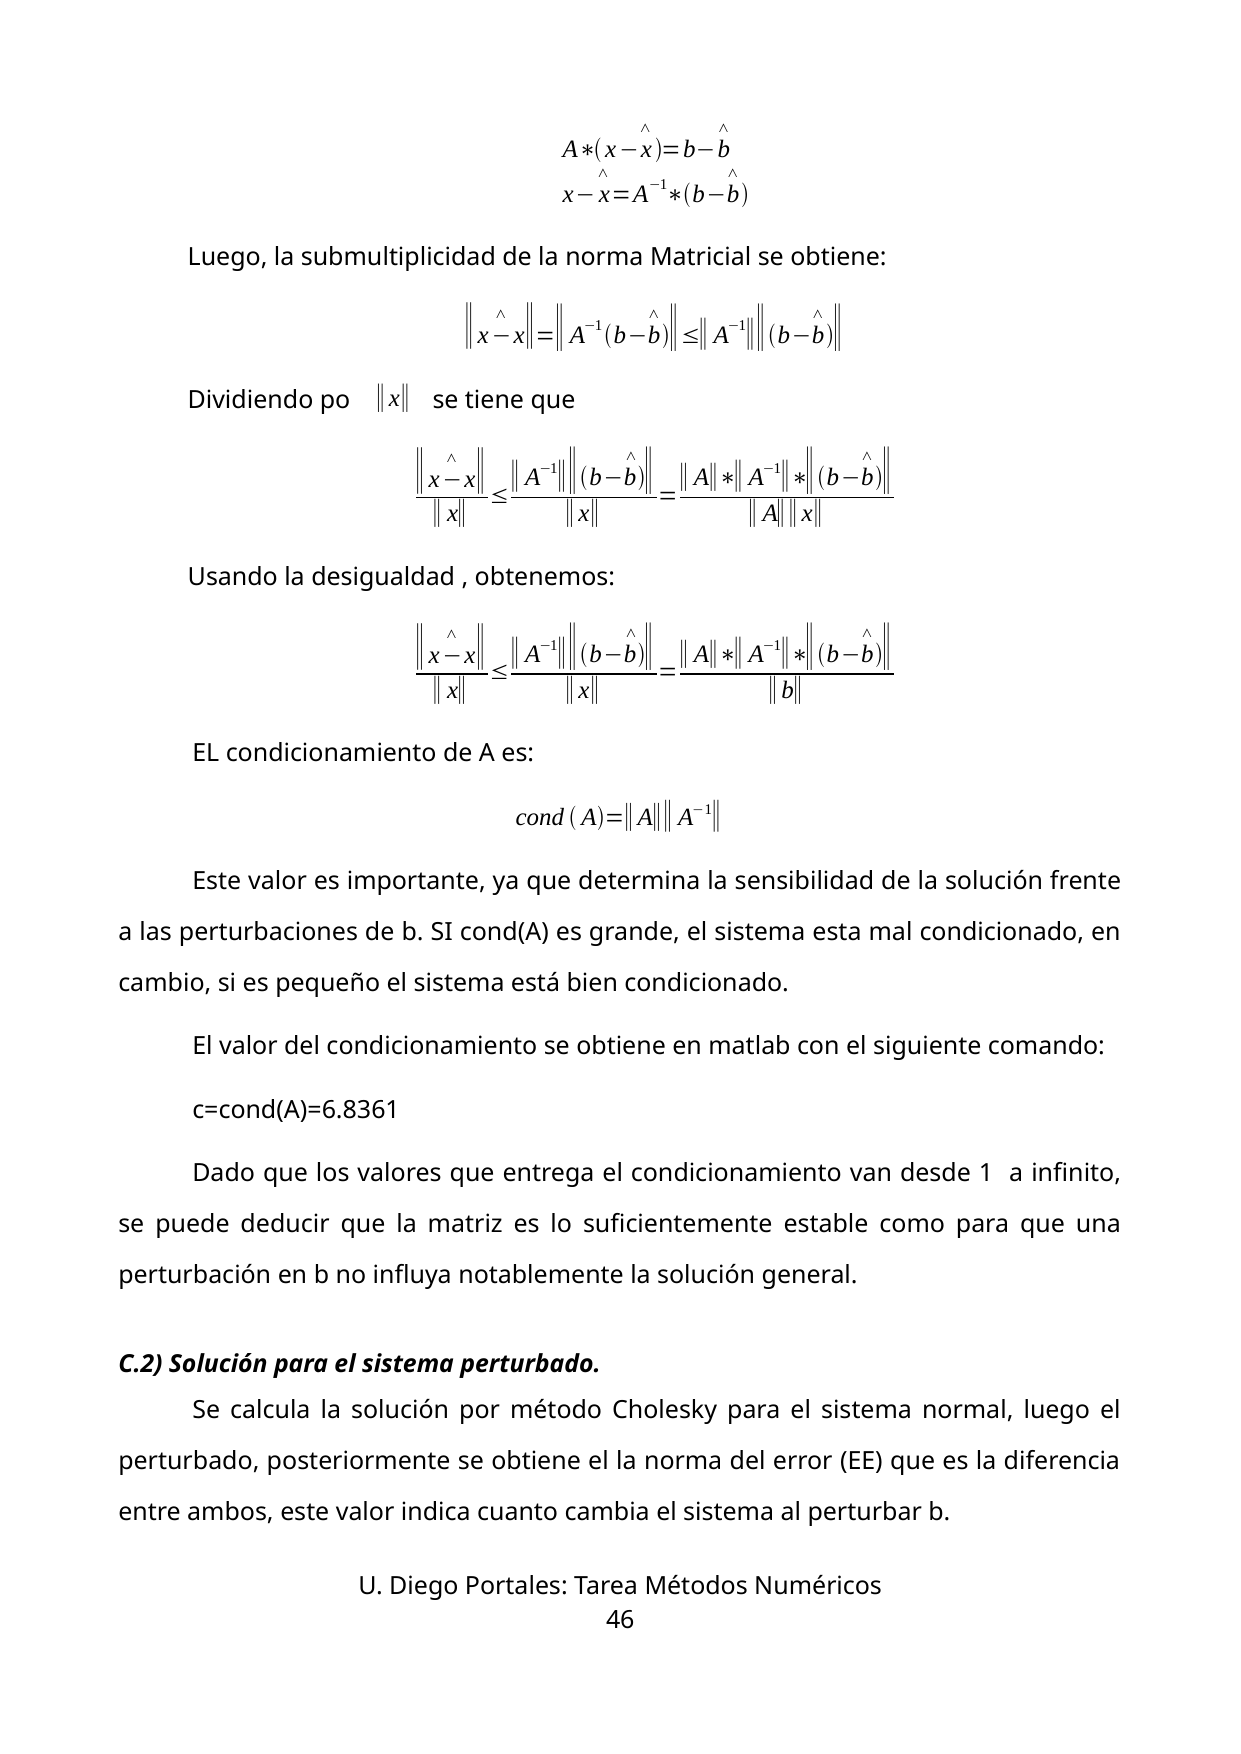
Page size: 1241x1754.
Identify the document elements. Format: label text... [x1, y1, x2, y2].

text EL condicionamiento de A es: [118, 735, 1122, 769]
text Este valor es importante, ya que determina la sensibilidad de la solución frente a las perturbaciones de b. SI cond(A) es grande, el sistema esta mal condicionado, en cambio, si es pequeño el sistema está bien condicionado. [118, 862, 1122, 998]
text Dado que los valores que entrega el condicionamiento van desde 1 a infinito, se puede deducir que la matriz es lo suficientemente estable como para que una perturbación en b no influya notablemente la solución general. [118, 1155, 1122, 1291]
text El valor del condicionamiento se obtiene en matlab con el siguiente comando: [118, 1028, 1122, 1062]
list Usando la desigualdad , obtenemos: [187, 558, 1122, 592]
list Luego, la submultiplicidad de la norma Matricial se obtiene: [187, 239, 1122, 273]
subtitle C.2) Solución para el sistema perturbado. [118, 1346, 1122, 1379]
list Dividiendo po se tiene que [187, 382, 1122, 416]
text Se calcula la solución por método Cholesky para el sistema normal, luego el perturbado, posteriormente se obtiene el la norma del error (EE) que es la diferencia entre ambos, este valor indica cuanto cambia el sistema al perturbar b. [118, 1392, 1122, 1528]
text c=cond(A)=6.8361 [118, 1092, 1122, 1126]
